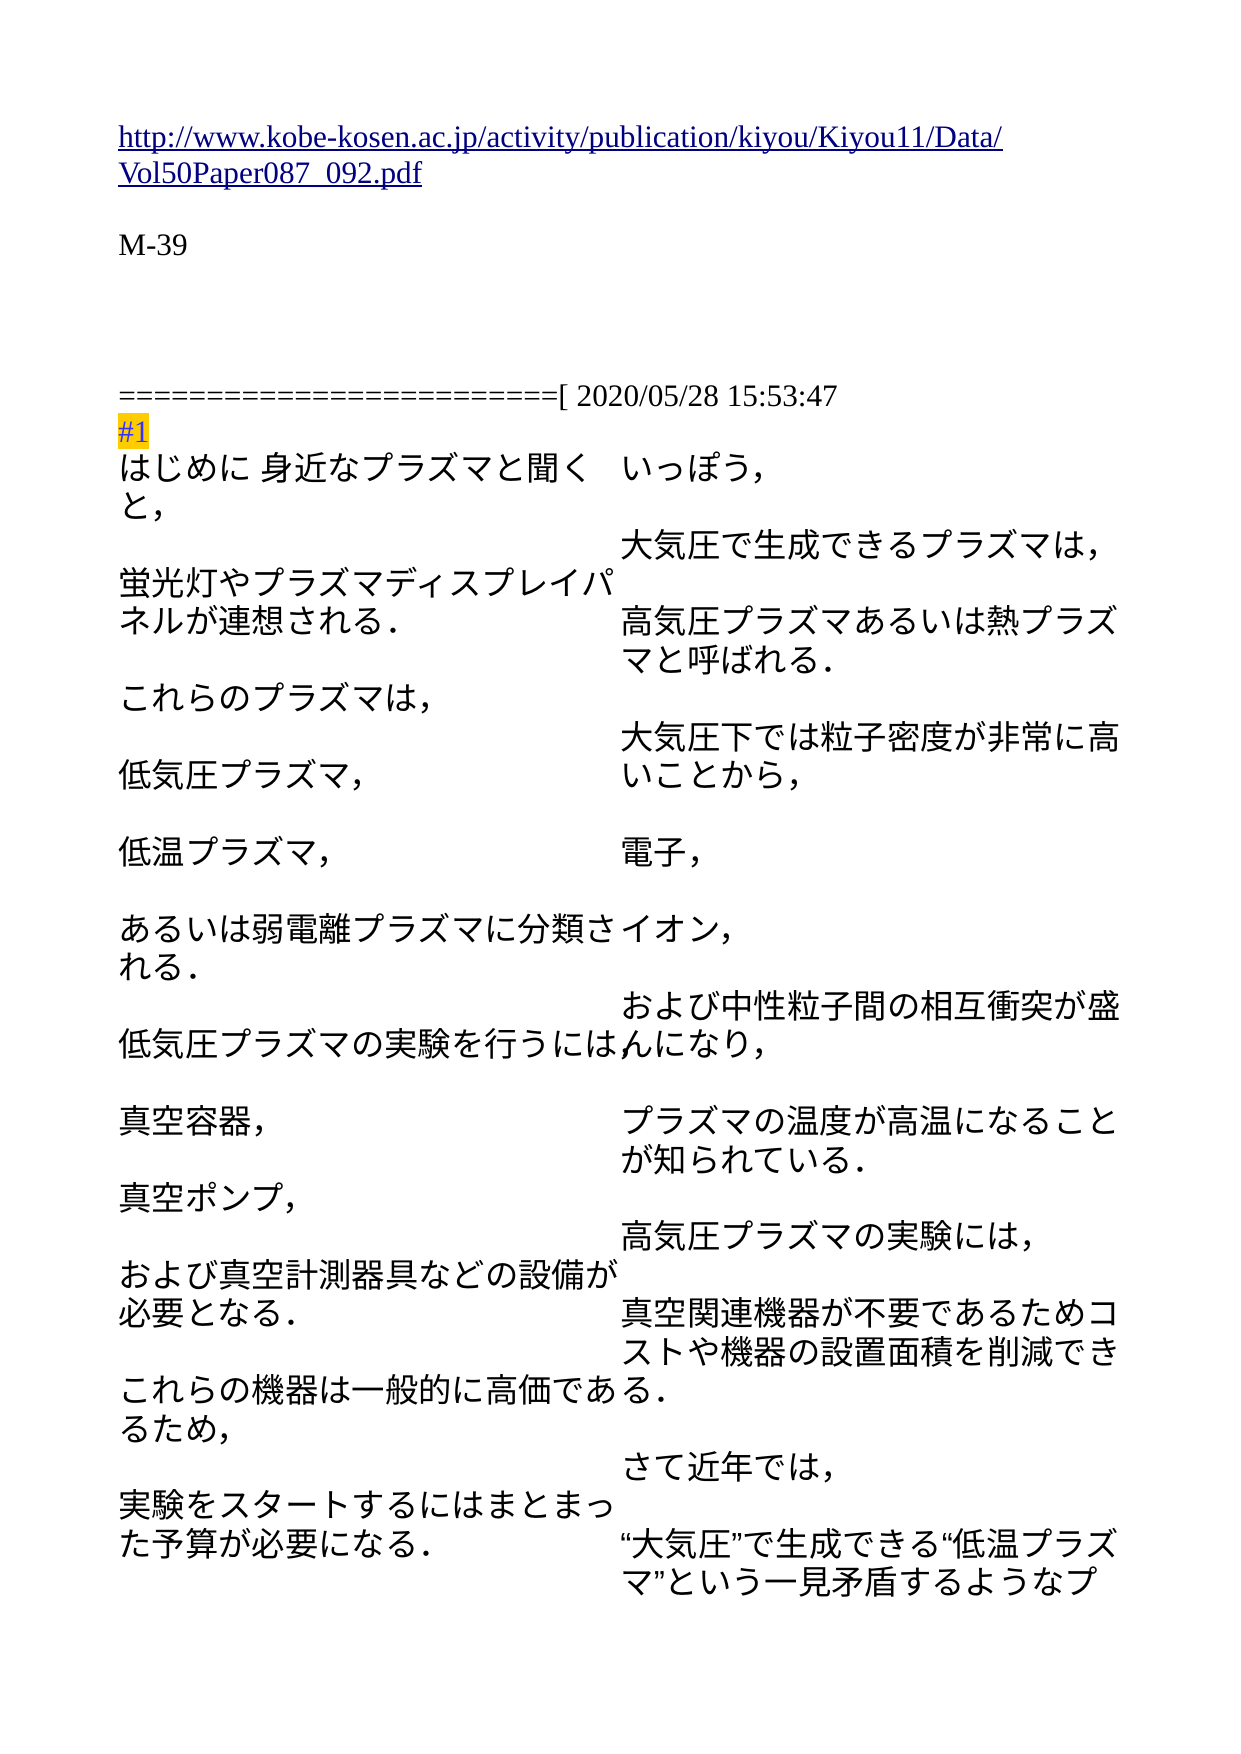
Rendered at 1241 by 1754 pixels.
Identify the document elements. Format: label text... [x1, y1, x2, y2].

text =========================[ 2020/05/28 15:53:47 [118, 377, 1122, 413]
text “大気圧”で生成できる“低温プラズマ”という一見矛盾するようなプ [620, 1525, 1122, 1602]
text 低気圧プラズマの実験を行うには， [118, 1025, 620, 1064]
text 低気圧プラズマ， [118, 756, 620, 795]
text あるいは弱電離プラズマに分類される． [118, 910, 620, 987]
text 電子， [620, 833, 1122, 872]
text 高気圧プラズマあるいは熱プラズマと呼ばれる． [620, 602, 1122, 679]
text 大気圧下では粒子密度が非常に高いことから， [620, 718, 1122, 795]
text 蛍光灯やプラズマディスプレイパネルが連想される． [118, 564, 620, 641]
text #1 [118, 413, 1122, 449]
text これらのプラズマは， [118, 679, 620, 718]
text http://www.kobe-kosen.ac.jp/activity/publication/kiyou/Kiyou11/Data/Vol50Paper087_092.pdf [118, 118, 1122, 190]
text はじめに 身近なプラズマと聞くと， [118, 449, 620, 526]
text 真空容器， [118, 1102, 620, 1141]
text これらの機器は一般的に高価であるため， [118, 1371, 620, 1448]
text いっぽう， [620, 449, 1122, 487]
text 低温プラズマ， [118, 833, 620, 872]
text M-39 [118, 226, 1122, 262]
text 高気圧プラズマの実験には， [620, 1217, 1122, 1256]
text プラズマの温度が高温になることが知られている． [620, 1102, 1122, 1179]
text および真空計測器具などの設備が必要となる． [118, 1256, 620, 1333]
text 真空ポンプ， [118, 1179, 620, 1217]
text さて近年では， [620, 1448, 1122, 1487]
text イオン， [620, 910, 1122, 948]
text 真空関連機器が不要であるためコストや機器の設置面積を削減できる． [620, 1294, 1122, 1410]
text および中性粒子間の相互衝突が盛んになり， [620, 987, 1122, 1064]
text 大気圧で生成できるプラズマは， [620, 526, 1122, 564]
text 実験をスタートするにはまとまった予算が必要になる． [118, 1487, 620, 1563]
